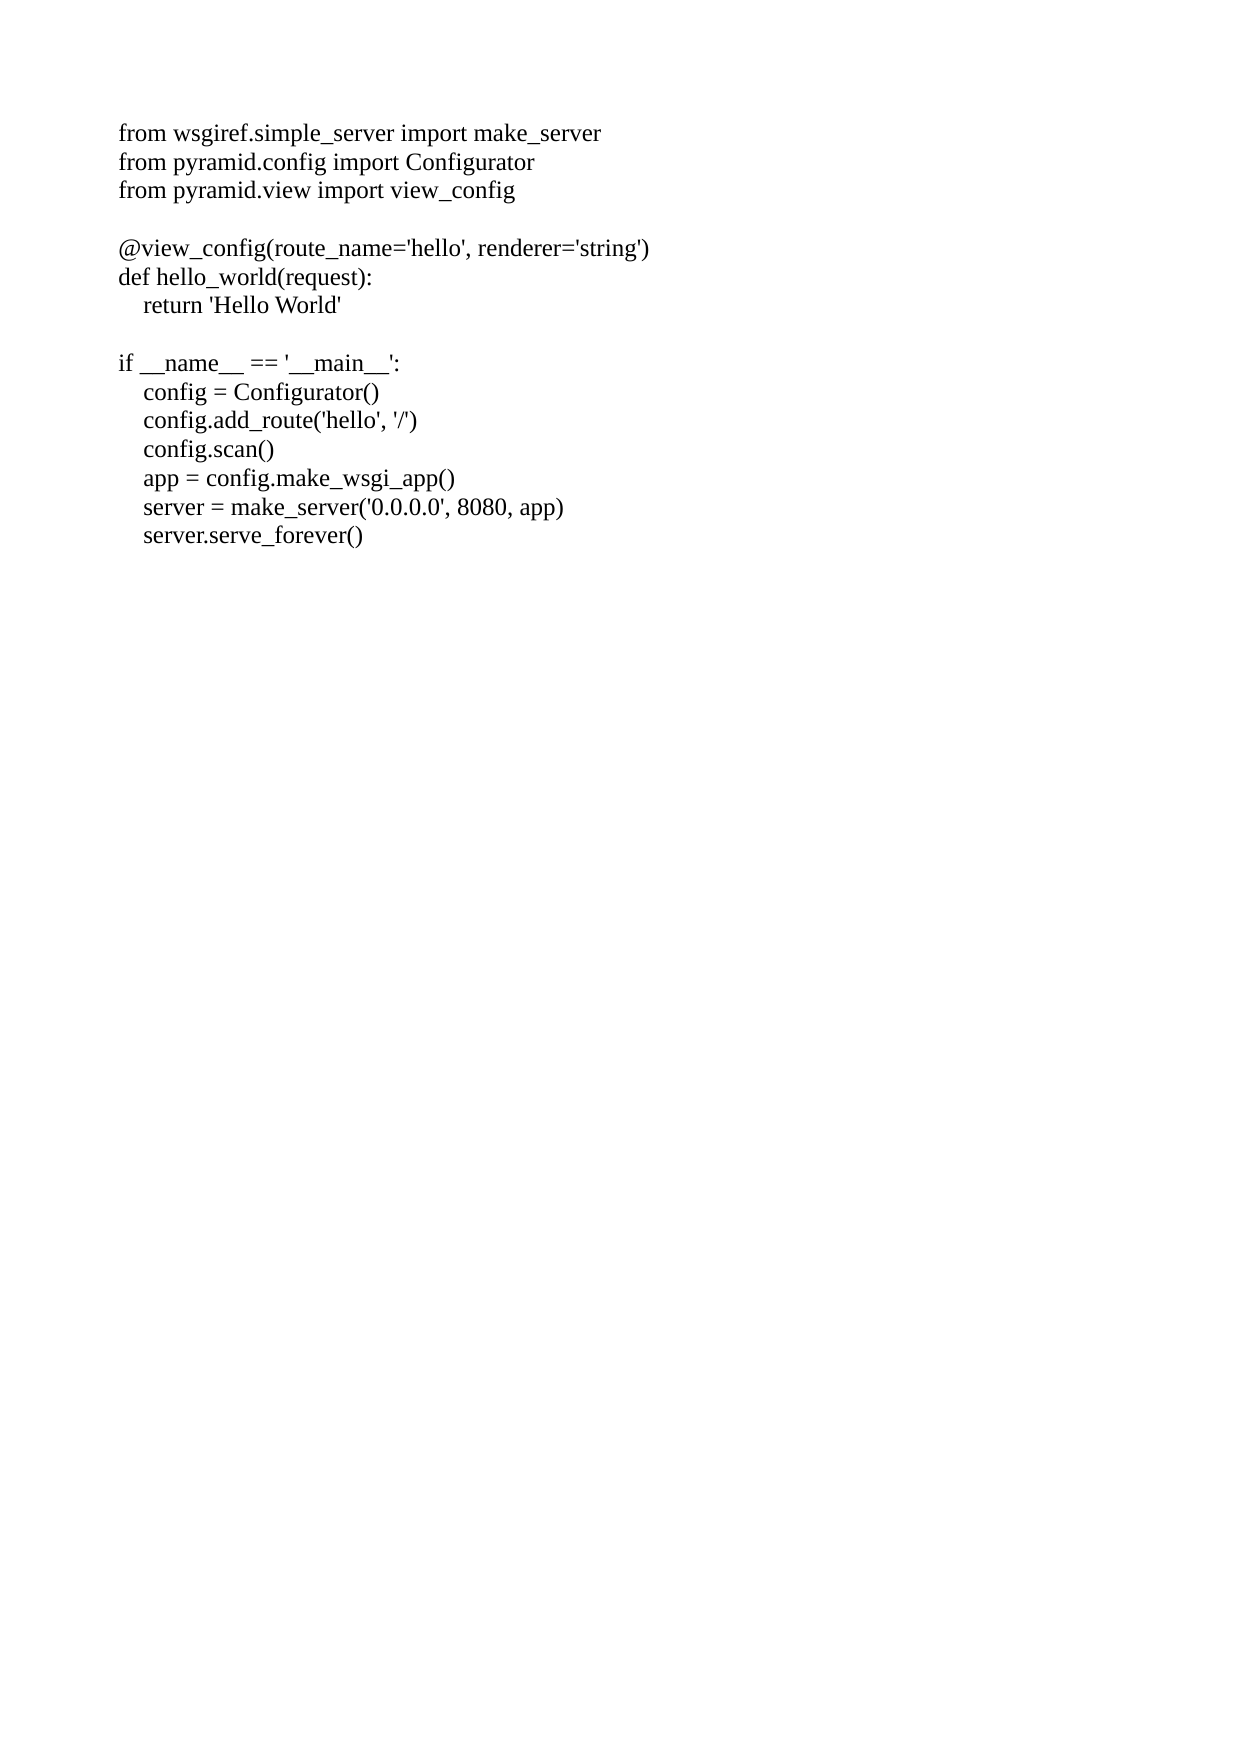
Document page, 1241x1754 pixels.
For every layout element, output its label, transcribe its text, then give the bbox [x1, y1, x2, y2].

text app = config.make_wsgi_app() [118, 463, 1122, 492]
text server = make_server('0.0.0.0', 8080, app) [118, 492, 1122, 521]
text from wsgiref.simple_server import make_server [118, 118, 1122, 147]
text from pyramid.config import Configurator [118, 147, 1122, 176]
text return 'Hello World' [118, 291, 1122, 319]
text server.serve_forever() [118, 521, 1122, 549]
text config = Configurator() [118, 377, 1122, 406]
text from pyramid.view import view_config [118, 176, 1122, 204]
text config.scan() [118, 434, 1122, 463]
text def hello_world(request): [118, 262, 1122, 291]
text config.add_route('hello', '/') [118, 406, 1122, 434]
text if __name__ == '__main__': [118, 348, 1122, 377]
text @view_config(route_name='hello', renderer='string') [118, 233, 1122, 262]
